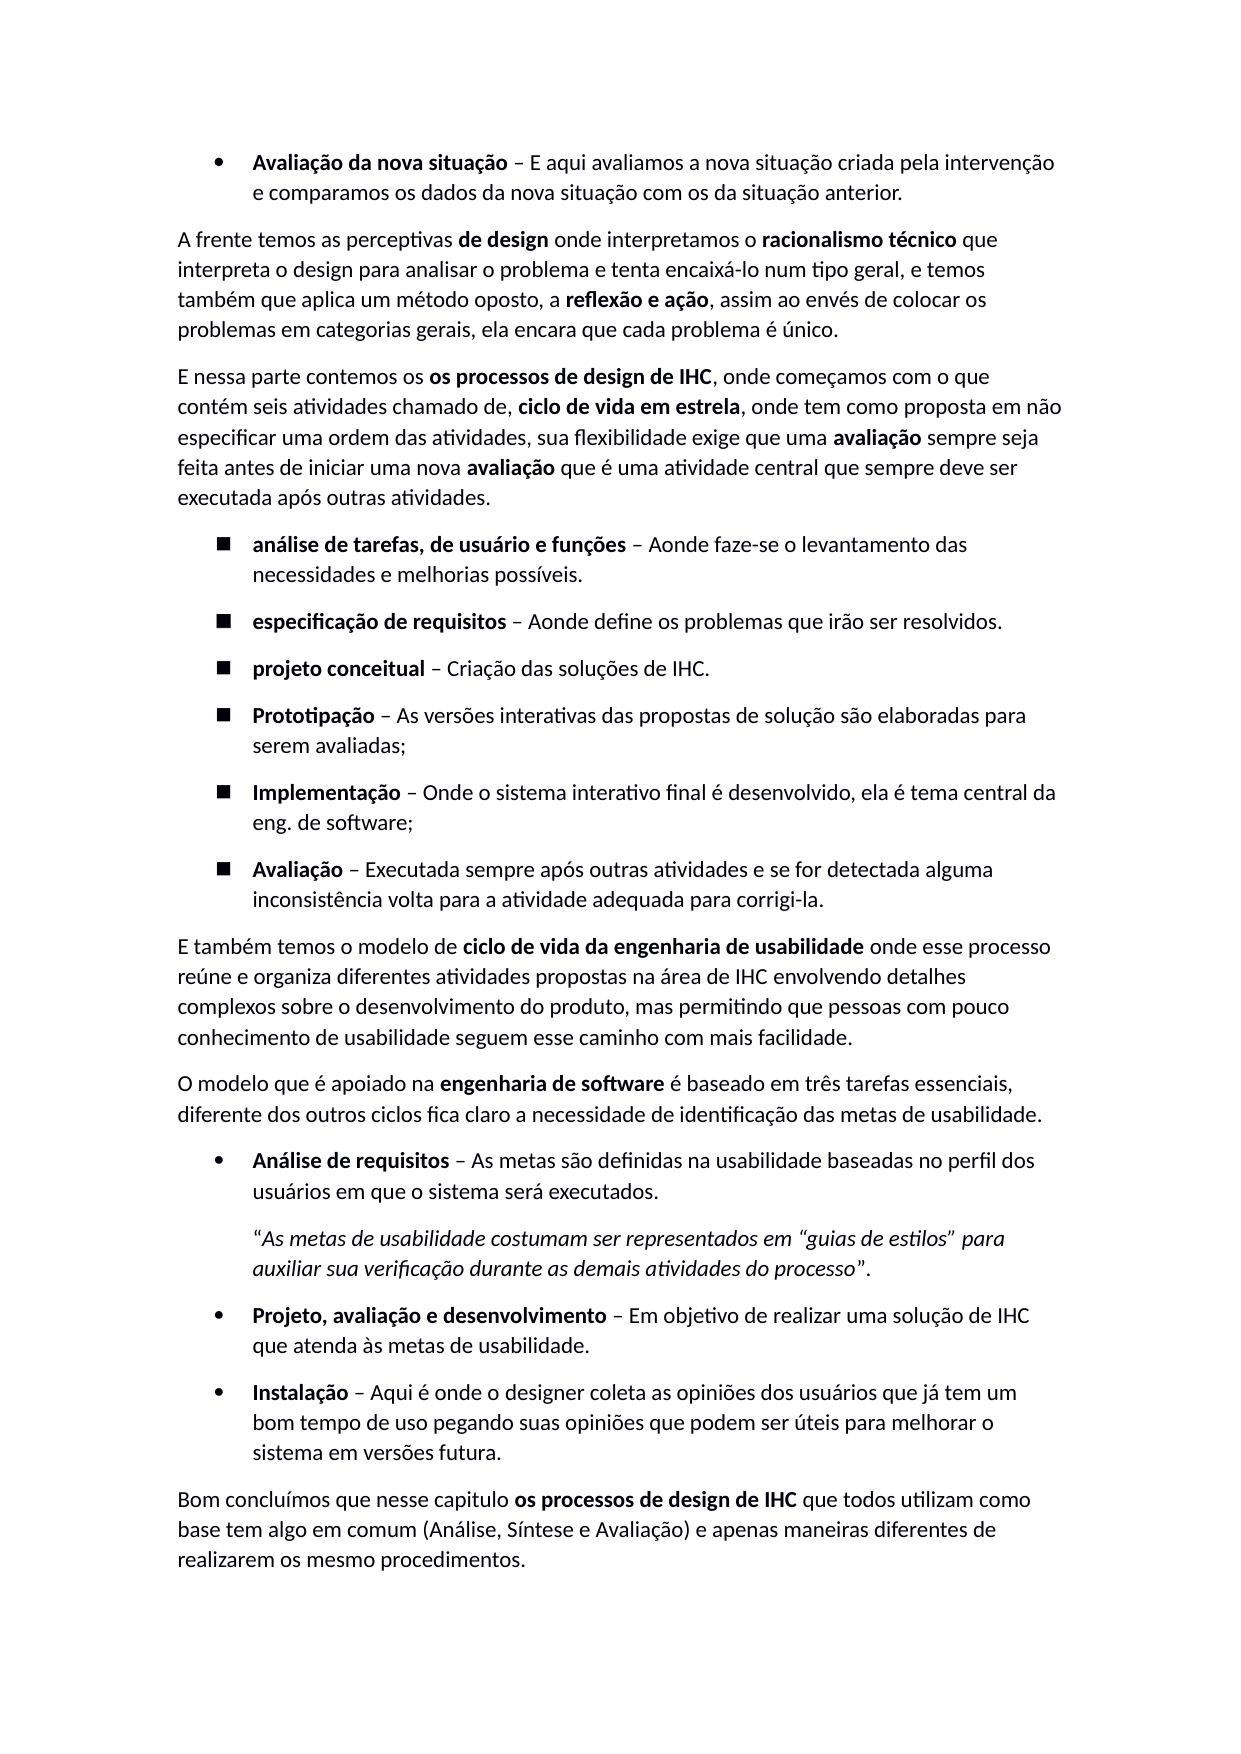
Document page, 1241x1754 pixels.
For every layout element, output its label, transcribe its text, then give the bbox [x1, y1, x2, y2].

list Instalação – Aqui é onde o designer coleta as opiniões dos usuários que já tem um bom tempo de uso pegando suas opiniões que podem ser úteis para melhorar o sistema em versões futura. [215, 1378, 1063, 1466]
list projeto conceitual – Criação das soluções de IHC. [215, 654, 1063, 682]
text A frente temos as perceptivas de design onde interpretamos o racionalismo técnico que interpreta o design para analisar o problema e tenta encaixá-lo num tipo geral, e temos também que aplica um método oposto, a reflexão e ação, assim ao envés de colocar os problemas em categorias gerais, ela encara que cada problema é único. [177, 225, 1063, 343]
text O modelo que é apoiado na engenharia de software é baseado em três tarefas essenciais, diferente dos outros ciclos fica claro a necessidade de identificação das metas de usabilidade. [177, 1069, 1063, 1128]
list Projeto, avaliação e desenvolvimento – Em objetivo de realizar uma solução de IHC que atenda às metas de usabilidade. [215, 1301, 1063, 1359]
list Implementação – Onde o sistema interativo final é desenvolvido, ela é tema central da eng. de software; [215, 778, 1063, 836]
text E nessa parte contemos os os processos de design de IHC, onde começamos com o que contém seis atividades chamado de, ciclo de vida em estrela, onde tem como proposta em não especificar uma ordem das atividades, sua flexibilidade exige que uma avaliação sempre seja feita antes de iniciar uma nova avaliação que é uma atividade central que sempre deve ser executada após outras atividades. [177, 362, 1063, 511]
list Prototipação – As versões interativas das propostas de solução são elaboradas para serem avaliadas; [215, 701, 1063, 759]
text E também temos o modelo de ciclo de vida da engenharia de usabilidade onde esse processo reúne e organiza diferentes atividades propostas na área de IHC envolvendo detalhes complexos sobre o desenvolvimento do produto, mas permitindo que pessoas com pouco conhecimento de usabilidade seguem esse caminho com mais facilidade. [177, 932, 1063, 1051]
list análise de tarefas, de usuário e funções – Aonde faze-se o levantamento das necessidades e melhorias possíveis. [215, 530, 1063, 588]
text Bom concluímos que nesse capitulo os processos de design de IHC que todos utilizam como base tem algo em comum (Análise, Síntese e Avaliação) e apenas maneiras diferentes de realizarem os mesmo procedimentos. [177, 1485, 1063, 1573]
list especificação de requisitos – Aonde define os problemas que irão ser resolvidos. [215, 607, 1063, 635]
text “As metas de usabilidade costumam ser representados em “guias de estilos” para auxiliar sua verificação durante as demais atividades do processo”. [252, 1224, 1063, 1282]
list Avaliação – Executada sempre após outras atividades e se for detectada alguma inconsistência volta para a atividade adequada para corrigi-la. [215, 855, 1063, 913]
list Avaliação da nova situação – E aqui avaliamos a nova situação criada pela intervenção e comparamos os dados da nova situação com os da situação anterior. [215, 148, 1063, 206]
list Análise de requisitos – As metas são definidas na usabilidade baseadas no perfil dos usuários em que o sistema será executados. [215, 1147, 1063, 1205]
